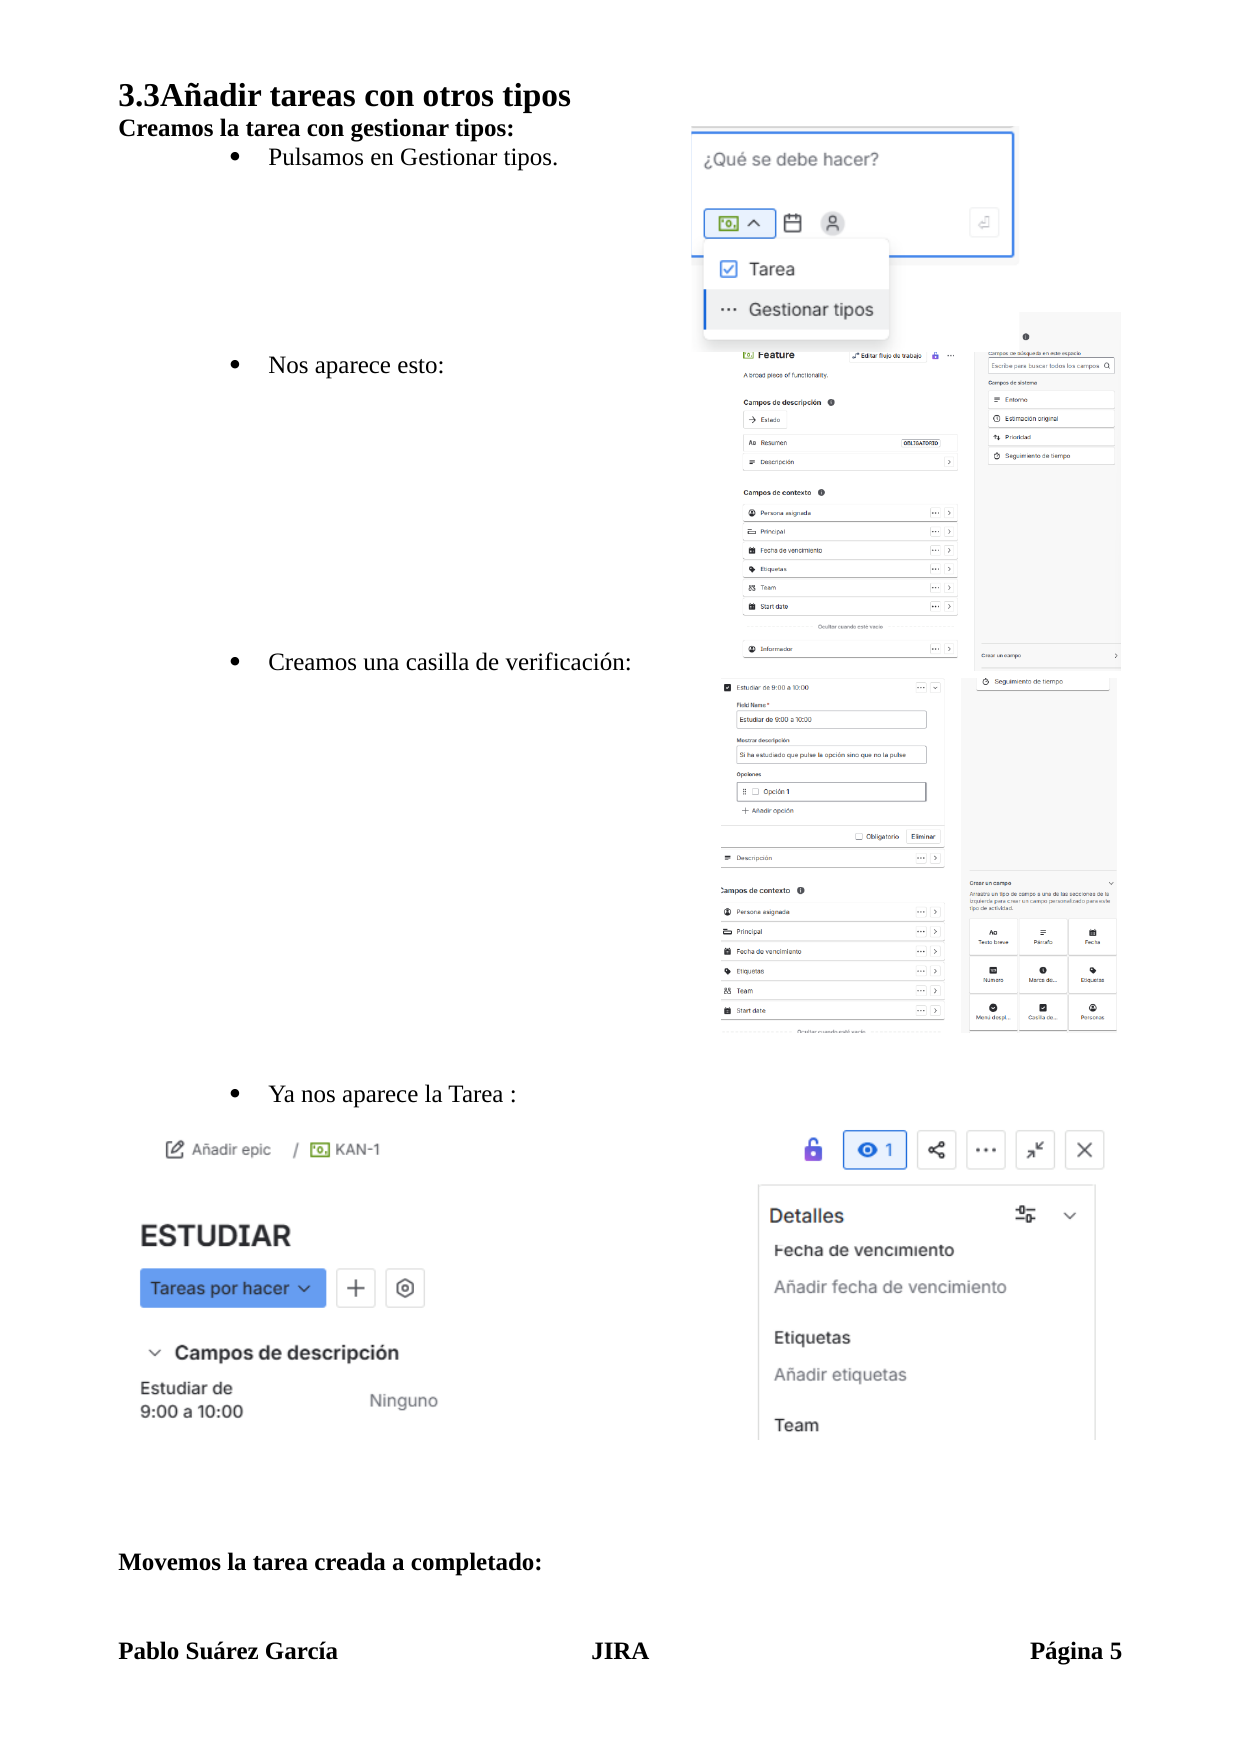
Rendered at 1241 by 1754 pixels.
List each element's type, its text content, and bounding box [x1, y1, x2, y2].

list Pulsamos en Gestionar tipos. [231, 142, 691, 171]
text Movemos la tarea creada a completado: [118, 1547, 1122, 1576]
list Ya nos aparece la Tarea : [231, 1079, 1122, 1108]
text Creamos la tarea con gestionar tipos: [118, 113, 1122, 142]
subtitle 3.3Añadir tareas con otros tipos [118, 75, 1122, 113]
list [1020, 142, 1122, 171]
list Nos aparece esto: [231, 350, 733, 379]
list Creamos una casilla de verificación: [231, 647, 1122, 676]
